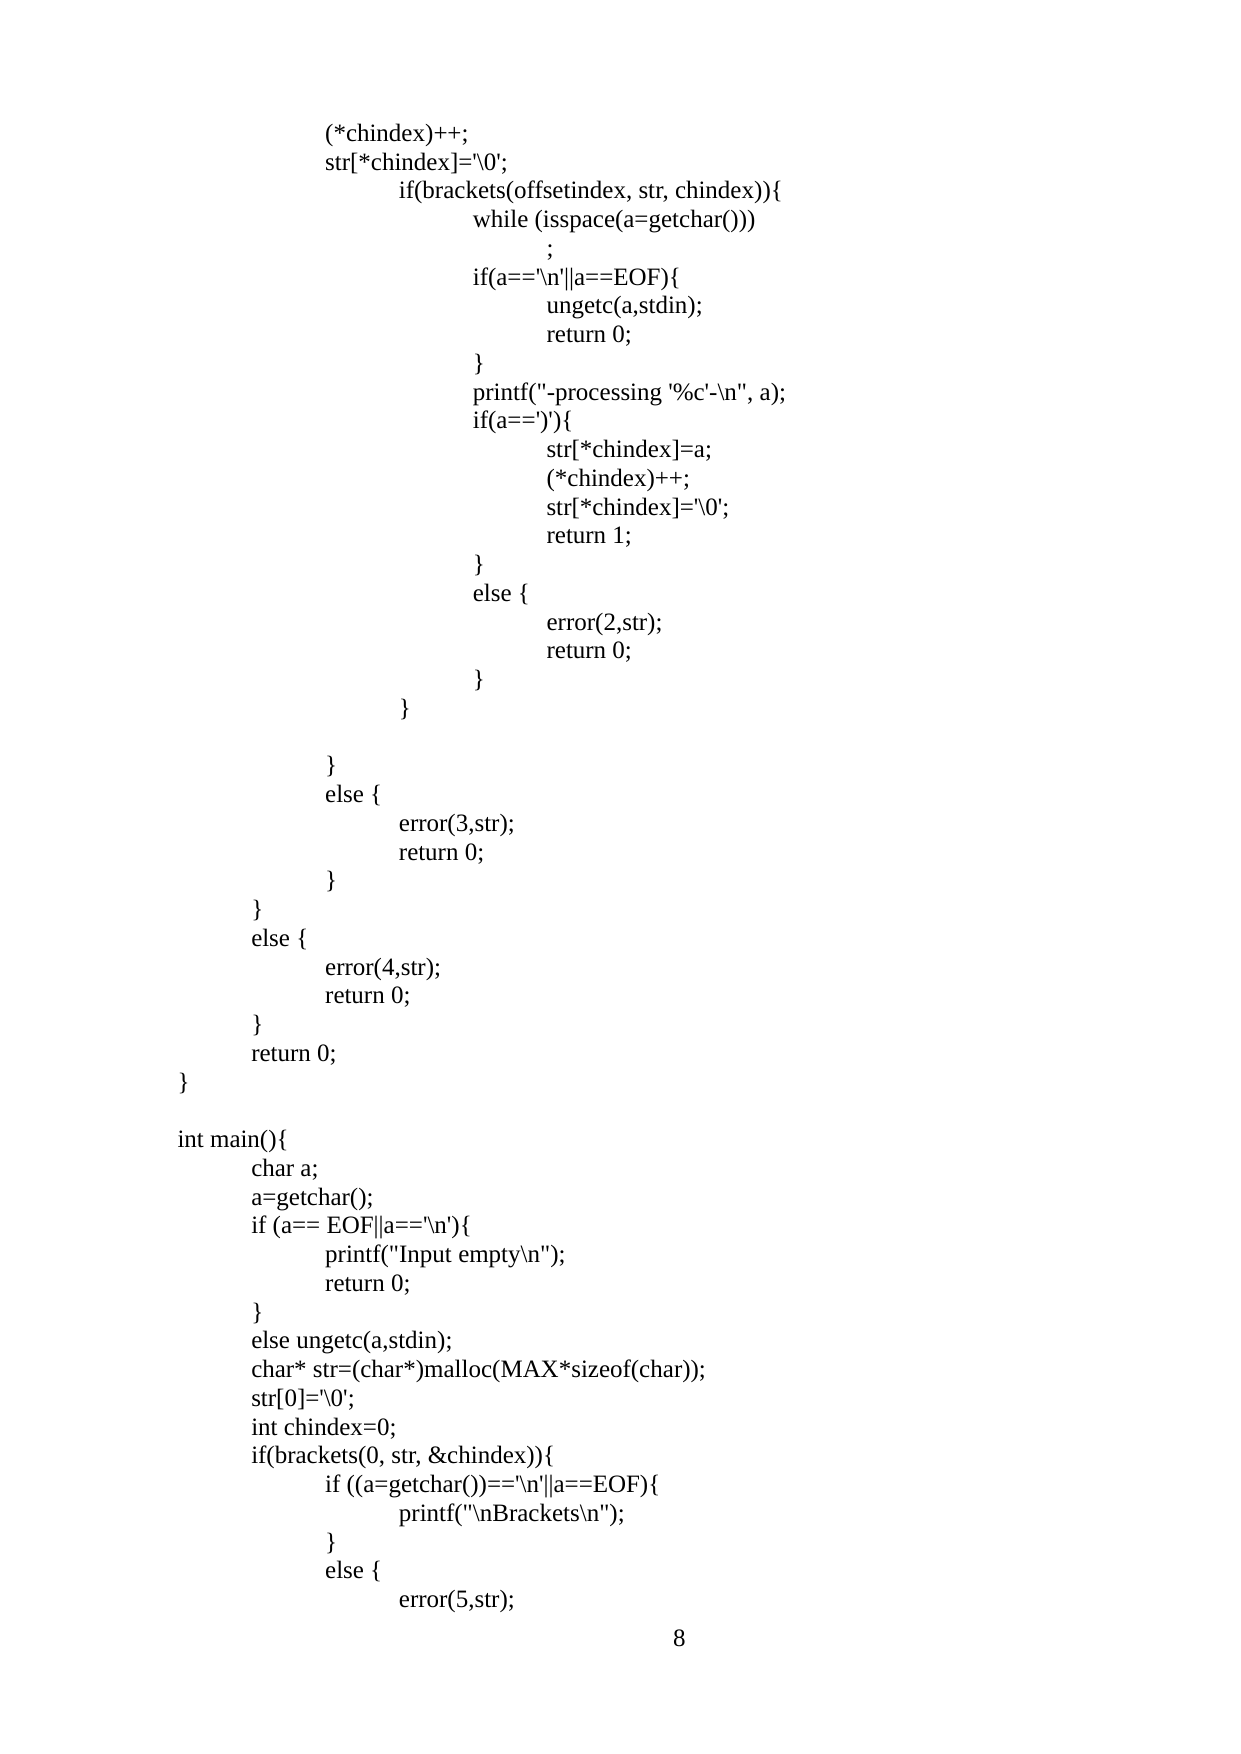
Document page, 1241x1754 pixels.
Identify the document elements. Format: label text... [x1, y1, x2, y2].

text return 0; [177, 319, 1181, 348]
text return 0; [177, 1038, 1181, 1067]
text str[0]='\0'; [177, 1383, 1181, 1412]
text printf("Input empty\n"); [177, 1239, 1181, 1268]
text } [177, 549, 1181, 578]
text error(2,str); [177, 607, 1181, 636]
text if(a==')'){ [177, 406, 1181, 434]
text if(brackets(0, str, &chindex)){ [177, 1441, 1181, 1469]
text char a; [177, 1153, 1181, 1182]
text } [177, 664, 1181, 693]
text (*chindex)++; [177, 463, 1181, 492]
text return 0; [177, 1268, 1181, 1297]
text return 1; [177, 521, 1181, 549]
text return 0; [177, 636, 1181, 664]
text (*chindex)++; [177, 118, 1181, 147]
text } [177, 1527, 1181, 1556]
text ; [177, 233, 1181, 262]
text if (a== EOF||a=='\n'){ [177, 1211, 1181, 1239]
text return 0; [177, 837, 1181, 866]
text if(brackets(offsetindex, str, chindex)){ [177, 176, 1181, 204]
text } [177, 1297, 1181, 1326]
text } [177, 866, 1181, 894]
text } [177, 348, 1181, 377]
text str[*chindex]=a; [177, 434, 1181, 463]
text else { [177, 923, 1181, 952]
text int chindex=0; [177, 1412, 1181, 1441]
text printf("-processing '%c'-\n", a); [177, 377, 1181, 406]
text else { [177, 779, 1181, 808]
text } [177, 1009, 1181, 1038]
text printf("\nBrackets\n"); [177, 1498, 1181, 1527]
text str[*chindex]='\0'; [177, 147, 1181, 176]
text } [177, 894, 1181, 923]
text str[*chindex]='\0'; [177, 492, 1181, 521]
text ungetc(a,stdin); [177, 291, 1181, 319]
text error(5,str); [177, 1584, 1181, 1613]
text if ((a=getchar())=='\n'||a==EOF){ [177, 1469, 1181, 1498]
text else { [177, 1556, 1181, 1584]
text if(a=='\n'||a==EOF){ [177, 262, 1181, 291]
text char* str=(char*)malloc(MAX*sizeof(char)); [177, 1354, 1181, 1383]
text else { [177, 578, 1181, 607]
text error(4,str); [177, 952, 1181, 981]
text error(3,str); [177, 808, 1181, 837]
text } [177, 693, 1181, 722]
text } [177, 1067, 1181, 1096]
text while (isspace(a=getchar())) [177, 204, 1181, 233]
text a=getchar(); [177, 1182, 1181, 1211]
text return 0; [177, 981, 1181, 1009]
text } [177, 751, 1181, 779]
text int main(){ [177, 1124, 1181, 1153]
text else ungetc(a,stdin); [177, 1326, 1181, 1354]
